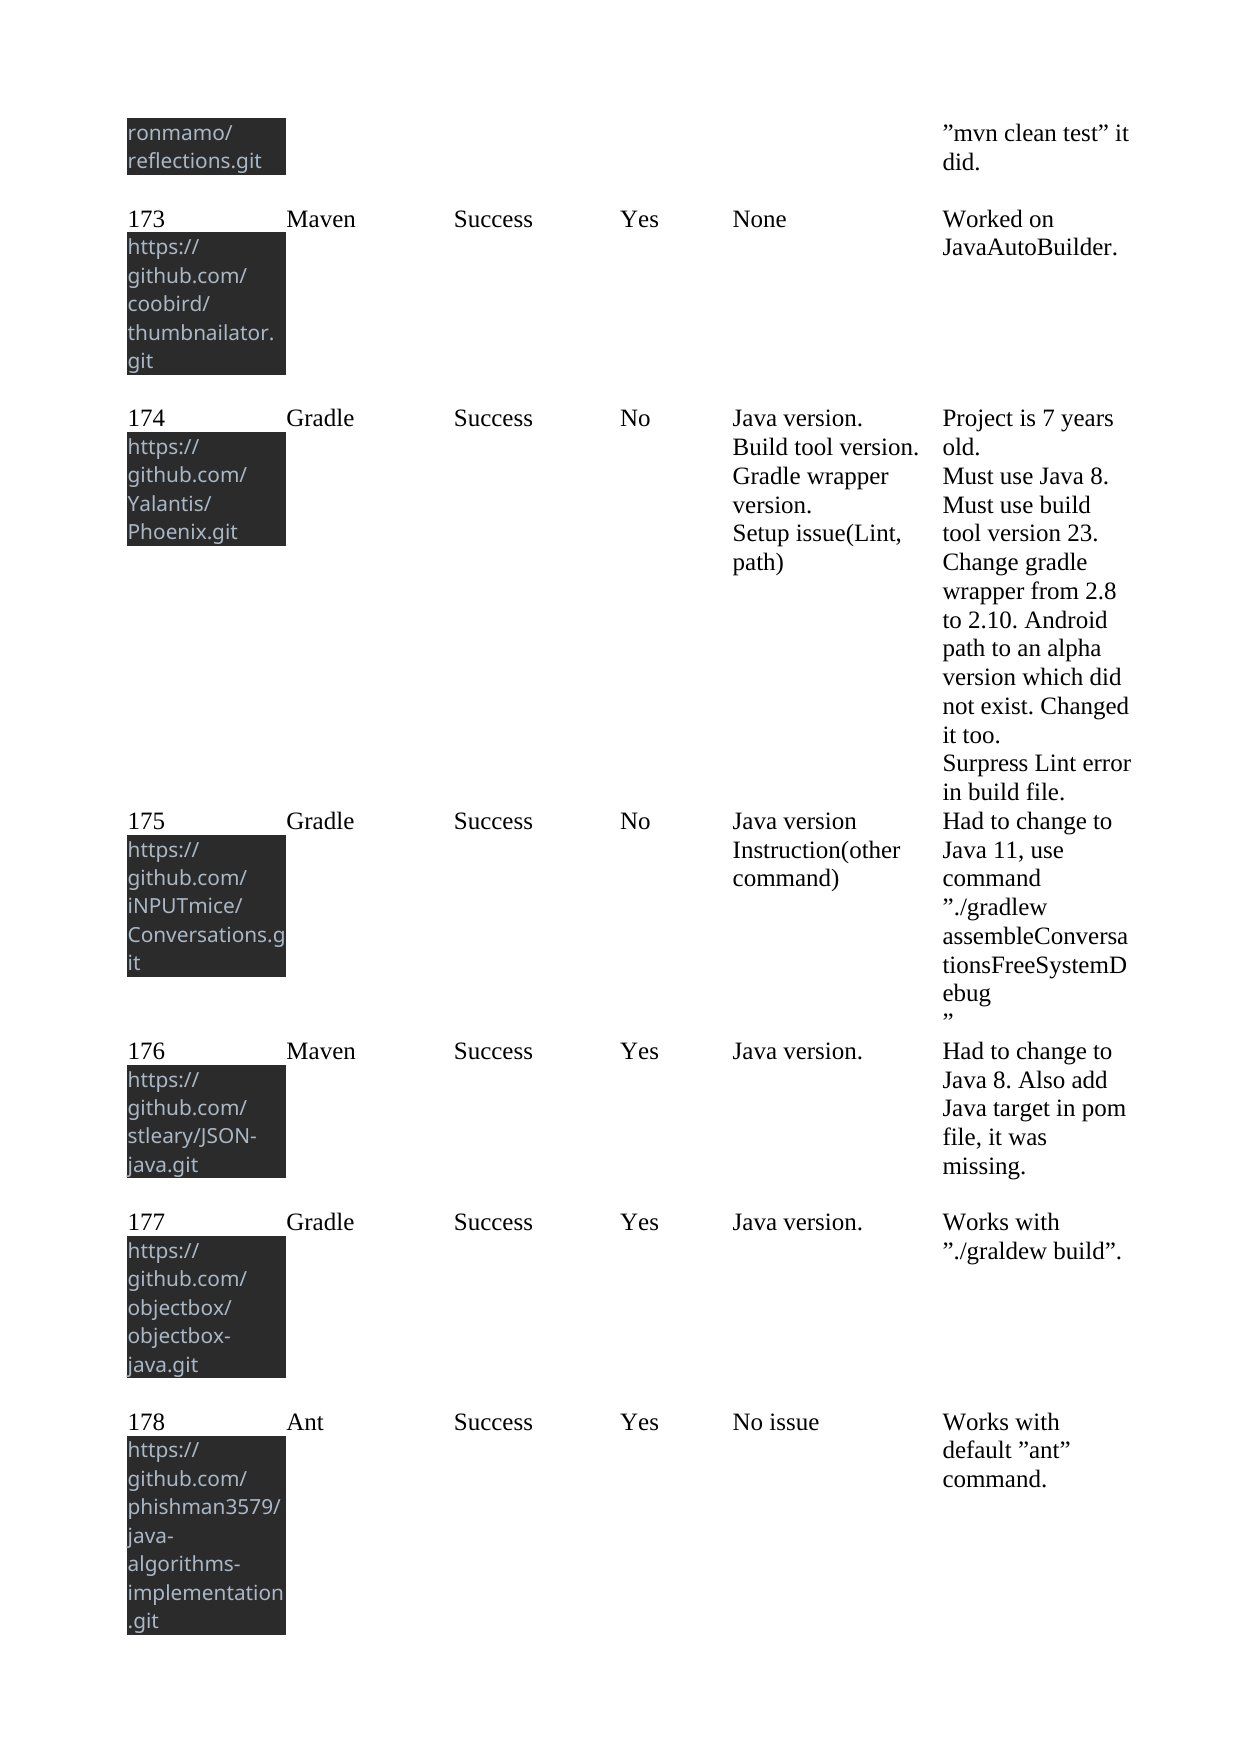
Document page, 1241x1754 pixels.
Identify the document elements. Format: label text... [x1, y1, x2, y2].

table_cell 173 https://github.com/coobird/thumbnailator.git [128, 375, 286, 403]
table_cell Success [454, 1036, 620, 1207]
table_cell None [733, 204, 942, 403]
table_cell Maven [286, 204, 454, 403]
table_cell 175 https://github.com/iNPUTmice/Conversations.git [128, 977, 286, 1036]
table_cell Success [454, 1407, 620, 1635]
table_cell 174 https://github.com/Yalantis/Phoenix.git [128, 546, 286, 806]
table_cell Had to change to Java 11, use command ”./gradlew assembleConversationsFreeSystemDebug ” [942, 806, 1131, 1036]
table_cell Yes [620, 204, 732, 403]
table_cell Yes [620, 1407, 732, 1635]
table_cell Worked on JavaAutoBuilder. [942, 204, 1131, 403]
table_cell [454, 118, 620, 204]
table_cell [620, 118, 732, 204]
table_cell Java version. [733, 1036, 942, 1207]
table_cell Success [454, 204, 620, 403]
table_cell Project is 7 years old. Must use Java 8. Must use build tool version 23. Change gradle wrapper from 2.8 to 2.10. Android path to an alpha version which did not exist. Changed it too. Surpress Lint error in build file. [942, 404, 1131, 806]
table_cell ”mvn clean test” it did. [942, 118, 1131, 204]
table_cell 178 https://github.com/phishman3579/java-algorithms-implementation.git [128, 1407, 286, 1436]
table_cell Ant [286, 1407, 454, 1635]
table_cell Works with default ”ant” command. [942, 1407, 1131, 1635]
table_cell 177 https://github.com/objectbox/objectbox-java.git [128, 1378, 286, 1407]
table_cell No [620, 404, 732, 806]
table_cell Works with ”./graldew build”. [942, 1207, 1131, 1407]
table_cell Maven [286, 1036, 454, 1207]
table_cell Gradle [286, 404, 454, 806]
table_cell [286, 118, 454, 204]
table_cell Yes [620, 1036, 732, 1207]
table_cell [733, 118, 942, 204]
table_cell Yes [620, 1207, 732, 1407]
table_cell 172 https://github.com/ronmamo/reflections.git [128, 175, 286, 204]
table_cell Success [454, 1207, 620, 1407]
table_cell No issue [733, 1407, 942, 1635]
table_cell Success [454, 404, 620, 806]
table_cell Success [454, 806, 620, 1036]
table_cell 176 https://github.com/stleary/JSON-java.git [128, 1178, 286, 1207]
table_cell 174 https://github.com/Yalantis/Phoenix.git [128, 404, 286, 432]
table_cell 176 https://github.com/stleary/JSON-java.git [128, 1036, 286, 1065]
table_cell Java version Instruction(other command) [733, 806, 942, 1036]
table_cell Java version. [733, 1207, 942, 1407]
table_cell Java version. Build tool version. Gradle wrapper version. Setup issue(Lint, path) [733, 404, 942, 806]
table_cell Gradle [286, 806, 454, 1036]
table_cell 173 https://github.com/coobird/thumbnailator.git [128, 204, 286, 232]
table_cell 175 https://github.com/iNPUTmice/Conversations.git [128, 806, 286, 835]
table_cell Had to change to Java 8. Also add Java target in pom file, it was missing. [942, 1036, 1131, 1207]
table_cell 177 https://github.com/objectbox/objectbox-java.git [128, 1207, 286, 1236]
table_cell No [620, 806, 732, 1036]
table_cell Gradle [286, 1207, 454, 1407]
